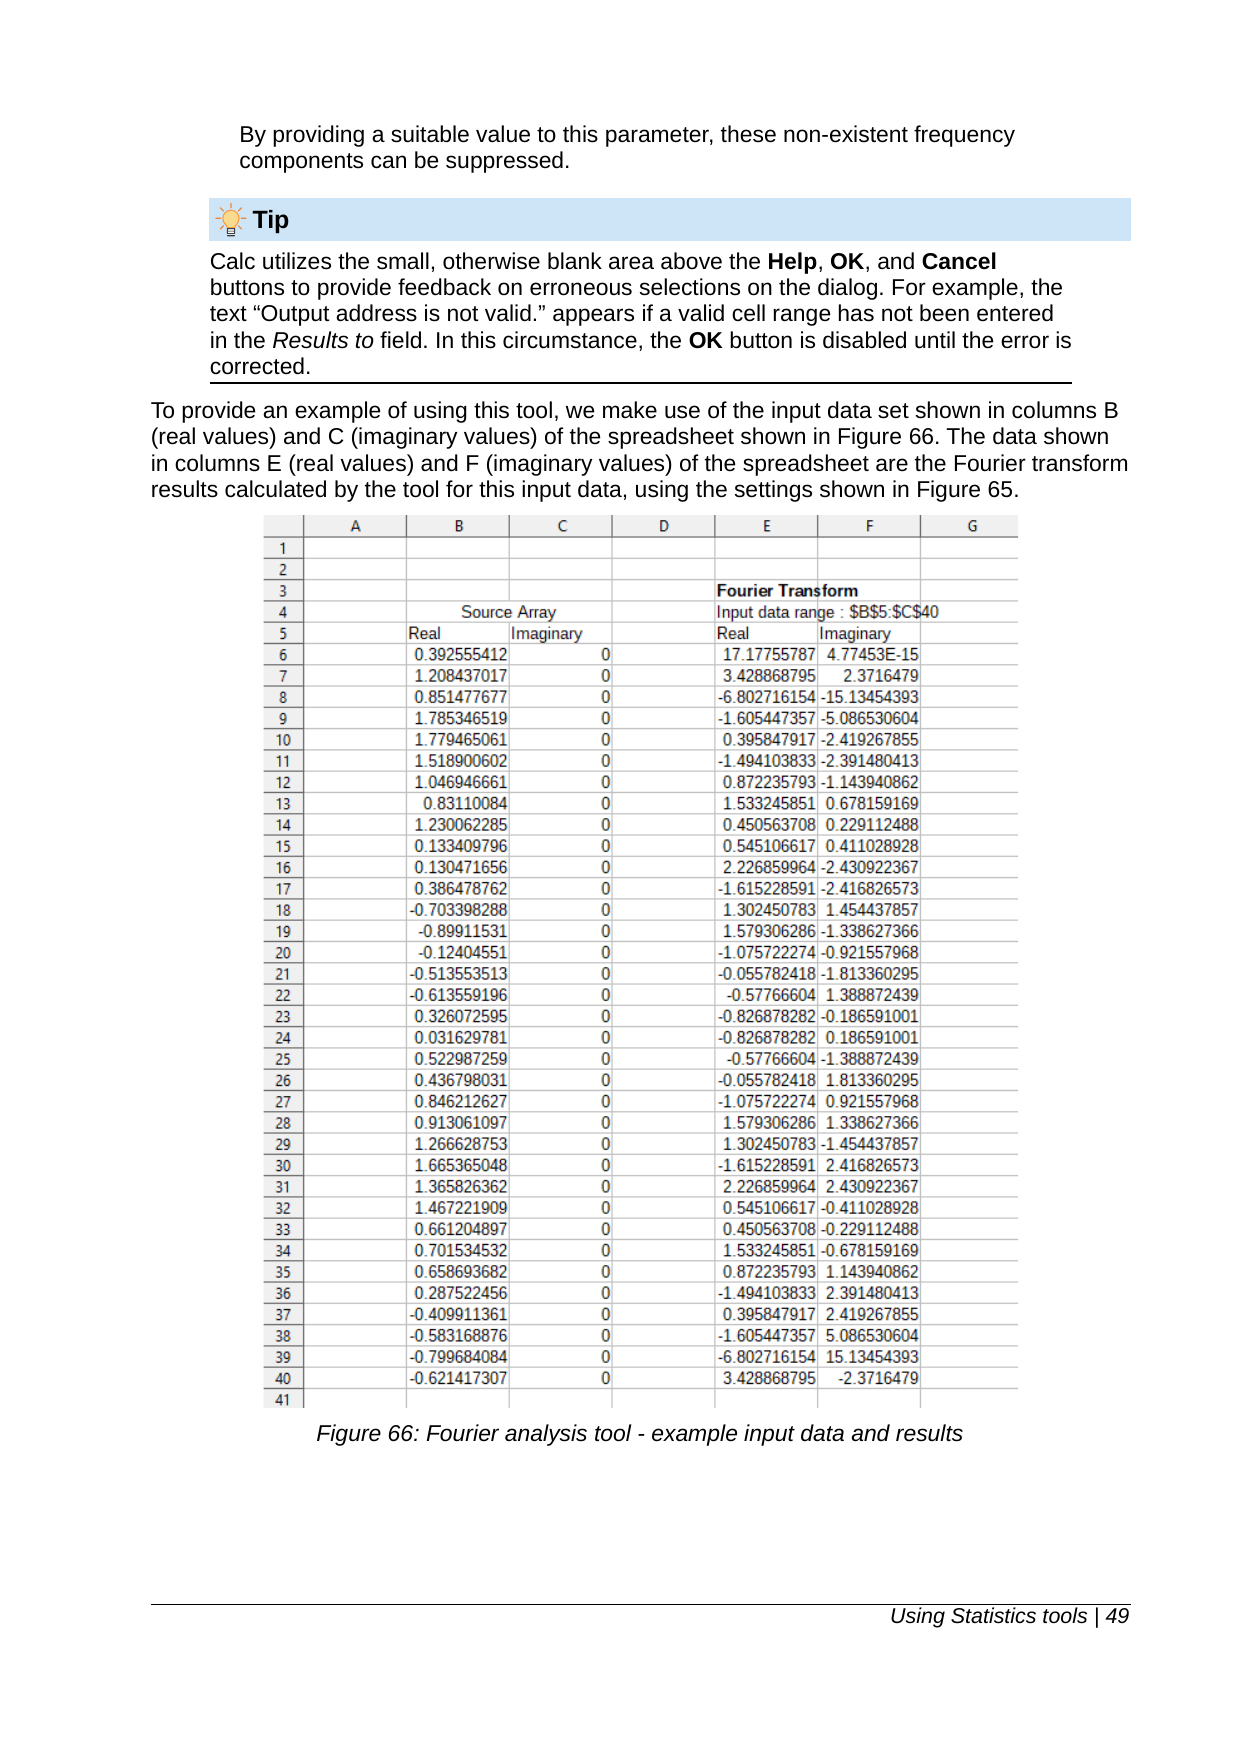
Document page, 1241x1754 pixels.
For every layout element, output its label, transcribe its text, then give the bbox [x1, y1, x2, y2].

text Calc utilizes the small, otherwise blank area above the Help, OK, and Cancel buttons to provide feedback on erroneous selections on the dialog. For example, the text “Output address is not valid.” appears if a valid cell range has not been entered in the Results to field. In this circumstance, the OK button is disabled until the error is corrected. [209, 248, 1072, 384]
subtitle Tip [209, 198, 1131, 241]
text To provide an example of using this tool, we make use of the input data set shown in columns B (real values) and C (imaginary values) of the spreadsheet shown in Figure 66. The data shown in columns E (real values) and F (imaginary values) of the spreadsheet are the Fourier transform results calculated by the tool for this input data, using the settings shown in Figure 65. [151, 397, 1131, 502]
picture [263, 515, 1019, 1408]
text By providing a suitable value to this parameter, these non-existent frequency components can be suppressed. [239, 121, 1131, 174]
text Figure 66: Fourier analysis tool - example input data and results [263, 1420, 1018, 1446]
